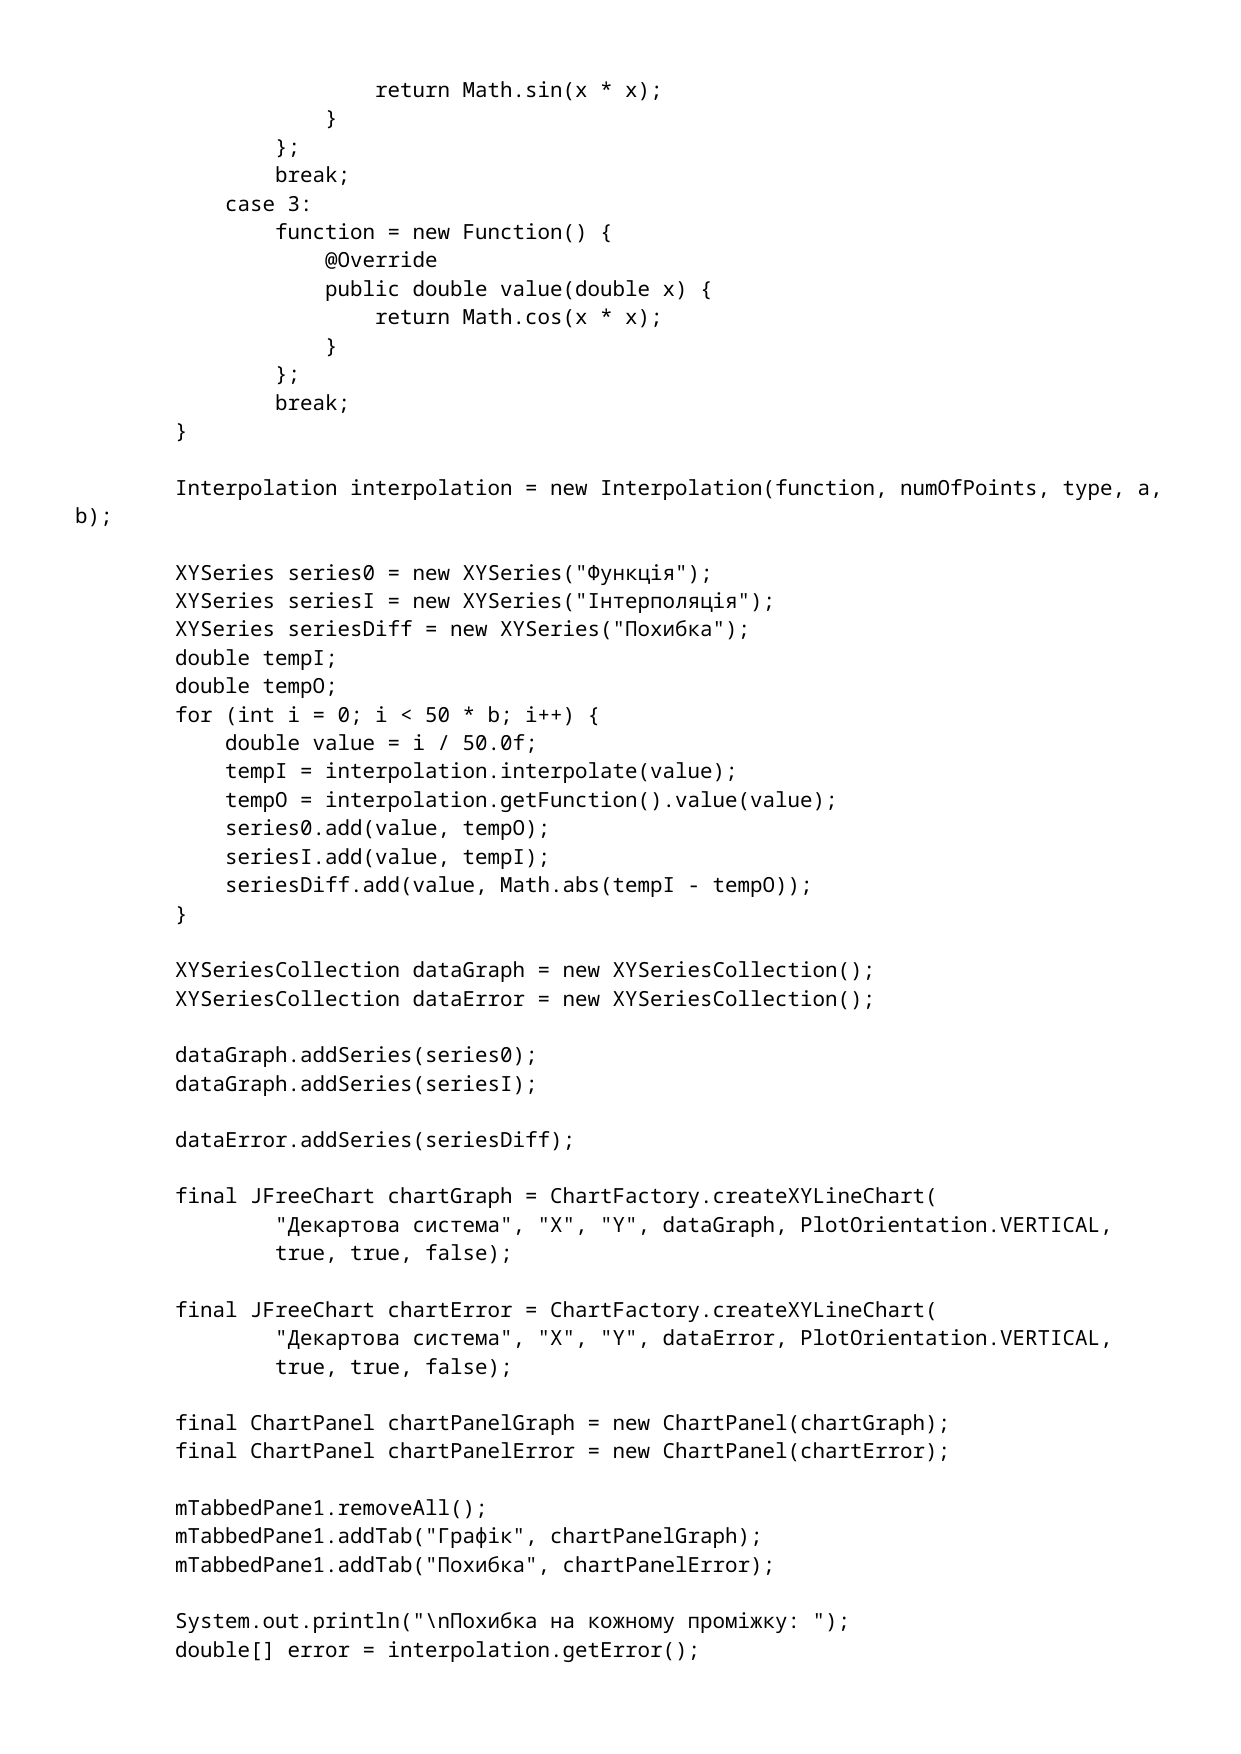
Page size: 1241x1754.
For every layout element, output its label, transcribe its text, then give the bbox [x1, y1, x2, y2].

text mTabbedPane1.removeAll(); [75, 1493, 1165, 1522]
text return Math.sin(x * x); [75, 75, 1165, 103]
text double tempO; [75, 671, 1165, 700]
text final ChartPanel chartPanelError = new ChartPanel(chartError); [75, 1437, 1165, 1465]
text case 3: [75, 189, 1165, 217]
text dataGraph.addSeries(seriesI); [75, 1069, 1165, 1097]
text seriesDiff.add(value, Math.abs(tempI - tempO)); [75, 870, 1165, 899]
text true, true, false); [75, 1352, 1165, 1380]
text return Math.cos(x * x); [75, 302, 1165, 331]
text } [75, 103, 1165, 132]
text break; [75, 388, 1165, 416]
text XYSeriesCollection dataError = new XYSeriesCollection(); [75, 984, 1165, 1012]
text final JFreeChart chartError = ChartFactory.createXYLineChart( [75, 1295, 1165, 1323]
text } [75, 899, 1165, 927]
text XYSeries seriesDiff = new XYSeries("Похибка"); [75, 614, 1165, 643]
text seriesI.add(value, tempI); [75, 842, 1165, 870]
text break; [75, 160, 1165, 189]
text System.out.println("\nПохибка на кожному проміжку: "); [75, 1606, 1165, 1635]
text @Override [75, 246, 1165, 274]
text public double value(double x) { [75, 274, 1165, 302]
text mTabbedPane1.addTab("Графік", chartPanelGraph); [75, 1522, 1165, 1550]
text }; [75, 132, 1165, 160]
text true, true, false); [75, 1238, 1165, 1267]
text XYSeriesCollection dataGraph = new XYSeriesCollection(); [75, 955, 1165, 984]
text double value = i / 50.0f; [75, 728, 1165, 757]
text double tempI; [75, 643, 1165, 671]
text } [75, 331, 1165, 359]
text series0.add(value, tempO); [75, 813, 1165, 842]
text }; [75, 359, 1165, 388]
text } [75, 416, 1165, 445]
text XYSeries seriesI = new XYSeries("Інтерполяція"); [75, 586, 1165, 614]
text double[] error = interpolation.getError(); [75, 1635, 1165, 1663]
text dataGraph.addSeries(series0); [75, 1040, 1165, 1069]
text XYSeries series0 = new XYSeries("Функція"); [75, 558, 1165, 586]
text final ChartPanel chartPanelGraph = new ChartPanel(chartGraph); [75, 1408, 1165, 1437]
text "Декартова система", "X", "Y", dataGraph, PlotOrientation.VERTICAL, [75, 1210, 1165, 1238]
text function = new Function() { [75, 217, 1165, 246]
text "Декартова система", "X", "Y", dataError, PlotOrientation.VERTICAL, [75, 1323, 1165, 1352]
text tempI = interpolation.interpolate(value); [75, 757, 1165, 785]
text for (int i = 0; i < 50 * b; i++) { [75, 700, 1165, 728]
text final JFreeChart chartGraph = ChartFactory.createXYLineChart( [75, 1182, 1165, 1210]
text Interpolation interpolation = new Interpolation(function, numOfPoints, type, a, b); [75, 473, 1165, 529]
text dataError.addSeries(seriesDiff); [75, 1125, 1165, 1153]
text tempO = interpolation.getFunction().value(value); [75, 785, 1165, 813]
text mTabbedPane1.addTab("Похибка", chartPanelError); [75, 1550, 1165, 1578]
